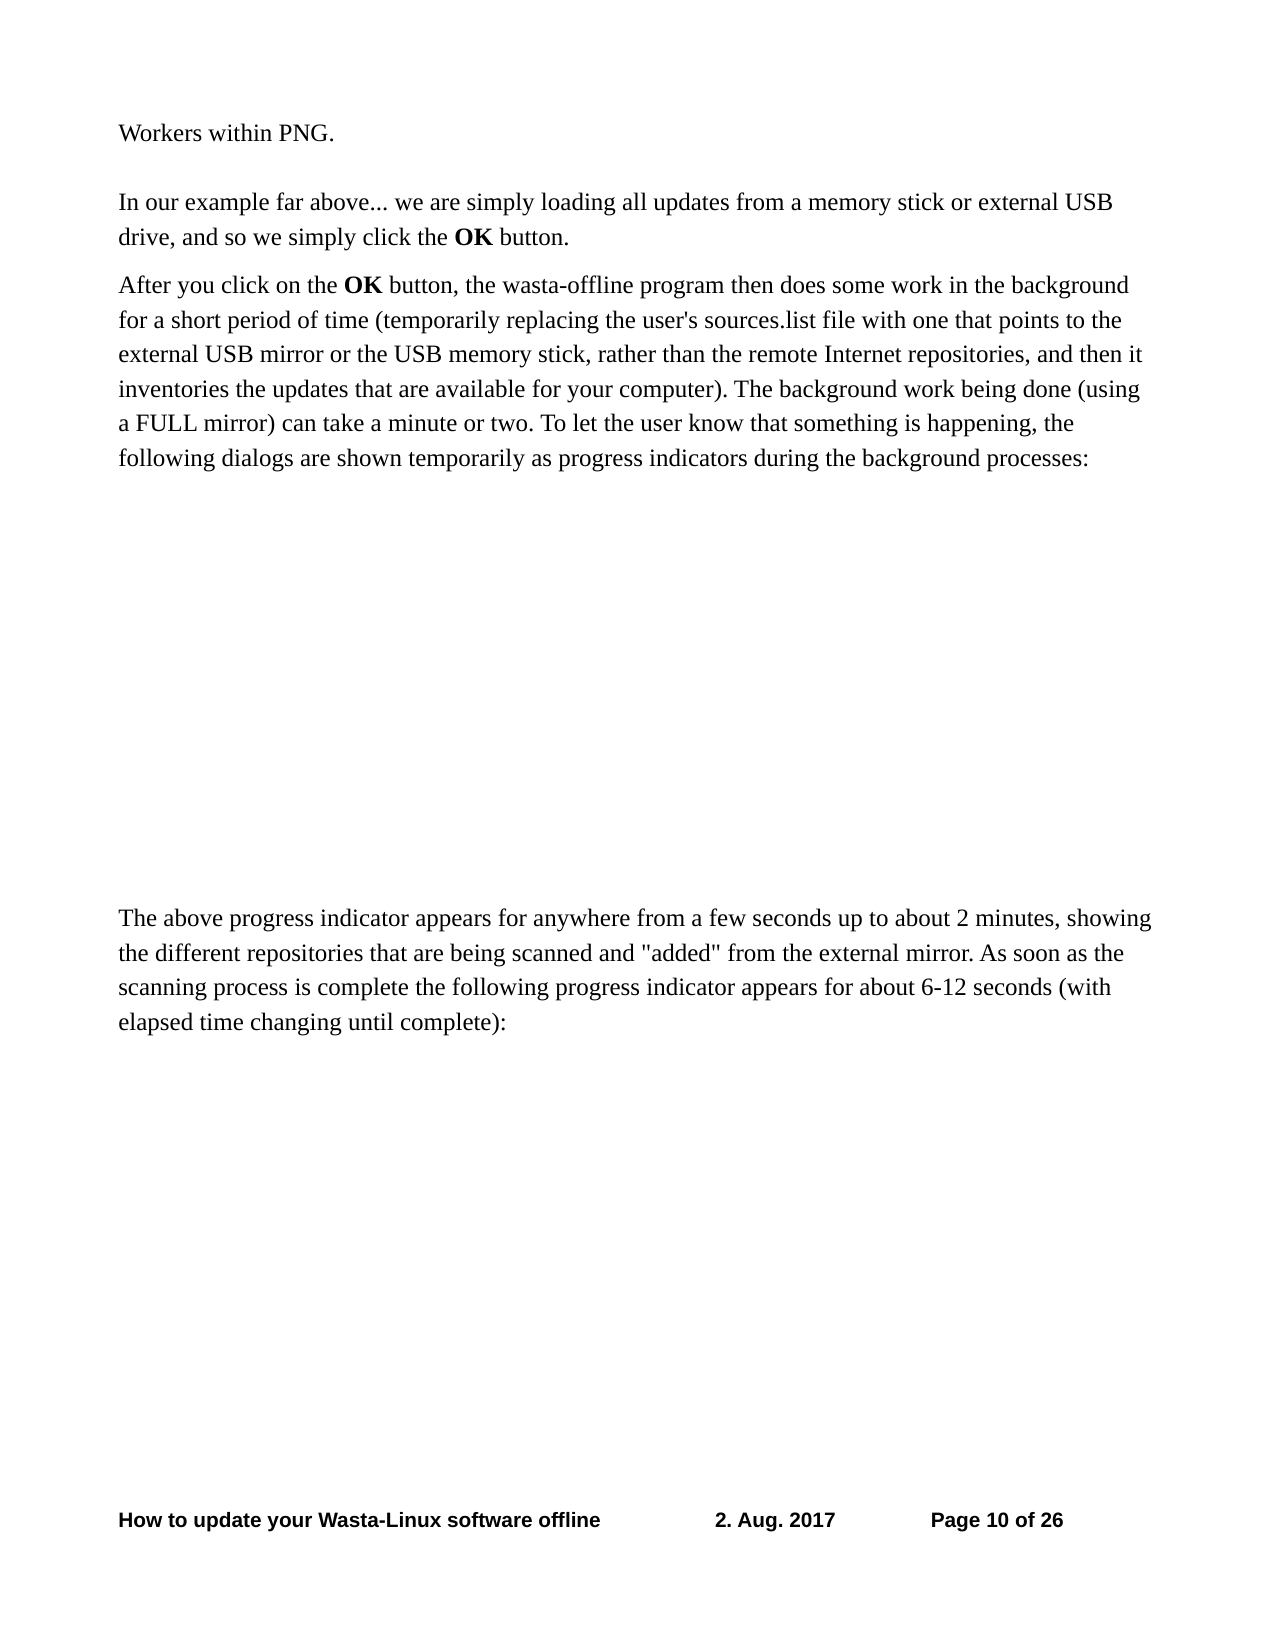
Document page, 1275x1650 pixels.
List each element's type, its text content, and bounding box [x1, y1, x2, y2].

text The above progress indicator appears for anywhere from a few seconds up to about 2 minutes, showing the different repositories that are being scanned and "added" from the external mirror. As soon as the scanning process is complete the following progress indicator appears for about 6-12 seconds (with elapsed time changing until complete): [118, 903, 1157, 1035]
text After you click on the OK button, the wasta-offline program then does some work in the background for a short period of time (temporarily replacing the user's sources.list file with one that points to the external USB mirror or the USB memory stick, rather than the remote Internet repositories, and then it inventories the updates that are available for your computer). The background work being done (using a FULL mirror) can take a minute or two. To let the user know that something is happening, the following dialogs are shown temporarily as progress indicators during the background processes: [118, 271, 1157, 472]
text Workers within PNG. In our example far above... we are simply loading all updates from a memory stick or external USB drive, and so we simply click the OK button. [118, 118, 1157, 250]
